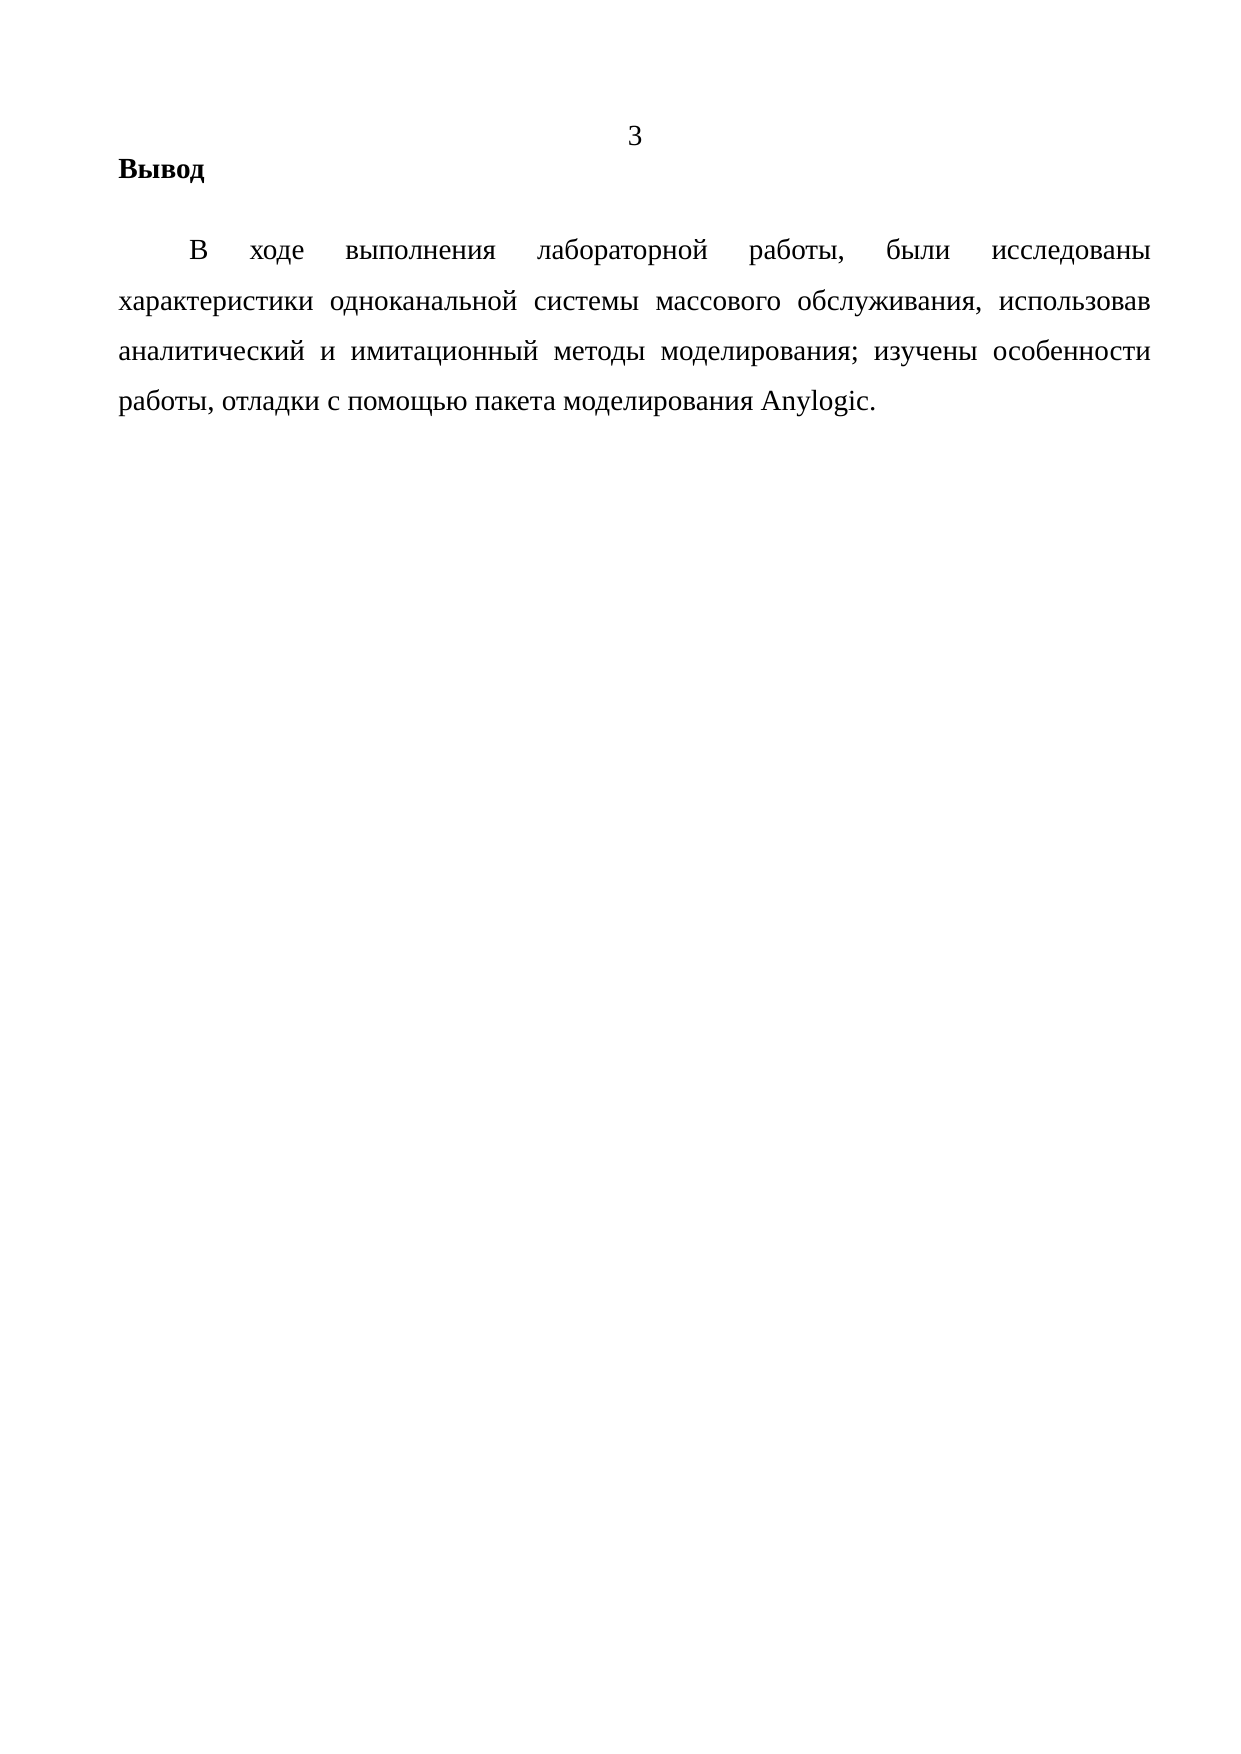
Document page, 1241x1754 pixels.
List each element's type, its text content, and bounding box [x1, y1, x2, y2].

text В ходе выполнения лабораторной работы, были исследованы характеристики одноканальной системы массового обслуживания, использовав аналитический и имитационный методы моделирования; изучены особенности работы, отладки с помощью пакета моделирования Anylogic. [118, 232, 1152, 417]
subtitle Вывод [118, 152, 1152, 185]
